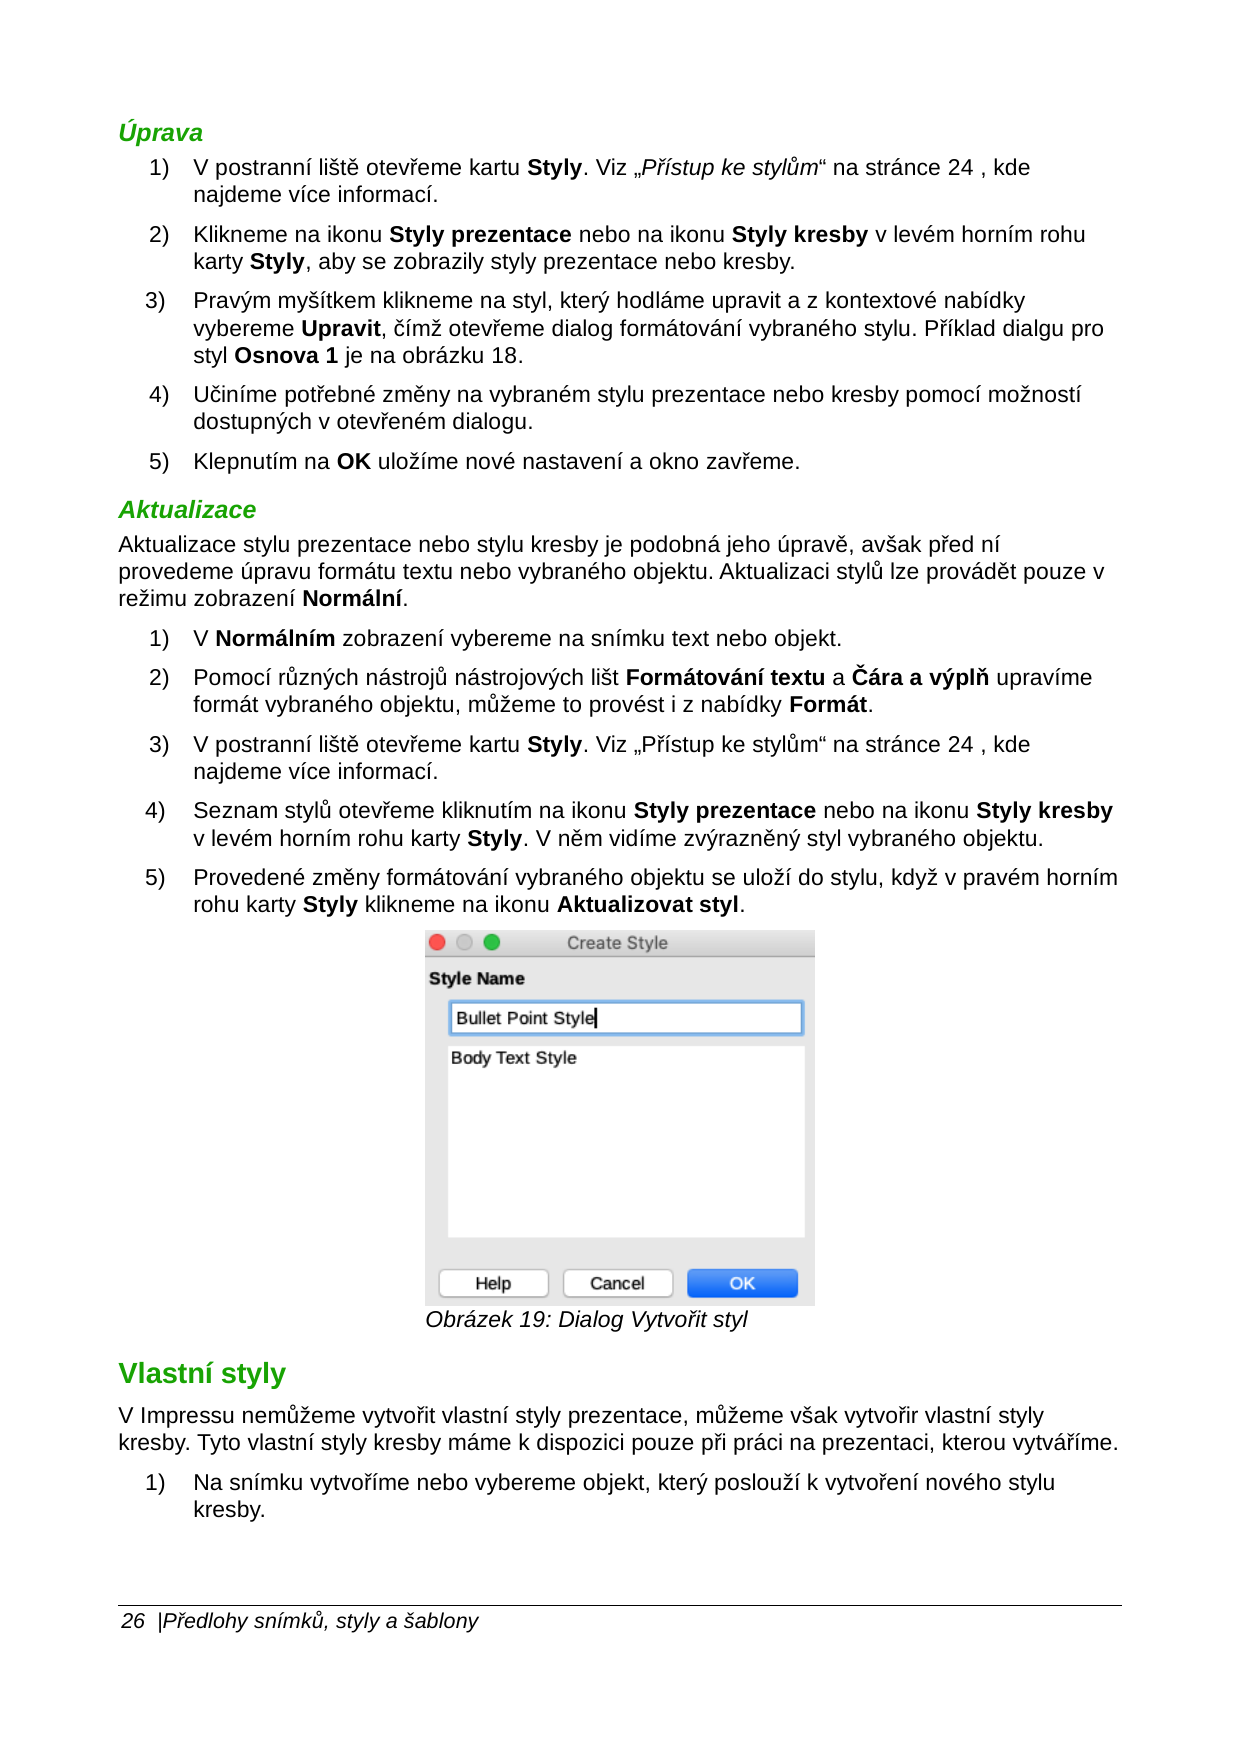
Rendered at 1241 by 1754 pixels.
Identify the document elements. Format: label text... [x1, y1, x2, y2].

list Klepnutím na OK uložíme nové nastavení a okno zavřeme. [169, 447, 1122, 474]
list Aktualizace stylu prezentace nebo stylu kresby je podobná jeho úpravě, avšak před ní provedeme úpravu formátu textu nebo vybraného objektu. Aktualizaci stylů lze provádět pouze v režimu zobrazení Normální. [118, 530, 1122, 611]
subtitle Úprava [118, 118, 1122, 147]
list Pravým myšítkem klikneme na styl, který hodláme upravit a z kontextové nabídky vybereme Upravit, čímž otevřeme dialog formátování vybraného stylu. Příklad dialgu pro styl Osnova 1 je na obrázku 18. [165, 287, 1122, 368]
list Na snímku vytvoříme nebo vybereme objekt, který poslouží k vytvoření nového stylu kresby. [165, 1468, 1122, 1522]
list V postranní liště otevřeme kartu Styly. Viz „Přístup ke stylům“ na stránce 23 , kde najdeme více informací. [169, 153, 1122, 208]
list Pomocí různých nástrojů nástrojových lišt Formátování textu a Čára a výplň upravíme formát vybraného objektu, můžeme to provést i z nabídky Formát. [169, 663, 1122, 718]
list Klikneme na ikonu Styly prezentace nebo na ikonu Styly kresby v levém horním rohu karty Styly, aby se zobrazily styly prezentace nebo kresby. [169, 220, 1122, 274]
subtitle Aktualizace [118, 495, 1122, 524]
picture [425, 930, 815, 1306]
list V Normálním zobrazení vybereme na snímku text nebo objekt. [169, 624, 1122, 651]
list Provedené změny formátování vybraného objektu se uloží do stylu, když v pravém horním rohu karty Styly klikneme na ikonu Aktualizovat styl. [165, 863, 1122, 918]
list Učiníme potřebné změny na vybraném stylu prezentace nebo kresby pomocí možností dostupných v otevřeném dialogu. [169, 381, 1122, 435]
list Seznam stylů otevřeme kliknutím na ikonu Styly prezentace nebo na ikonu Styly kresby v levém horním rohu karty Styly. V něm vidíme zvýrazněný styl vybraného objektu. [165, 797, 1122, 851]
text V Impressu nemůžeme vytvořit vlastní styly prezentace, můžeme však vytvořir vlastní styly kresby. Tyto vlastní styly kresby máme k dispozici pouze při práci na prezentaci, kterou vytváříme. [118, 1401, 1122, 1455]
subtitle Vlastní styly [118, 1356, 1122, 1389]
text Obrázek 19: Dialog Vytvořit styl [425, 1306, 815, 1332]
list V postranní liště otevřeme kartu Styly. Viz „Přístup ke stylům“ na stránce 23 , kde najdeme více informací. [169, 730, 1122, 784]
